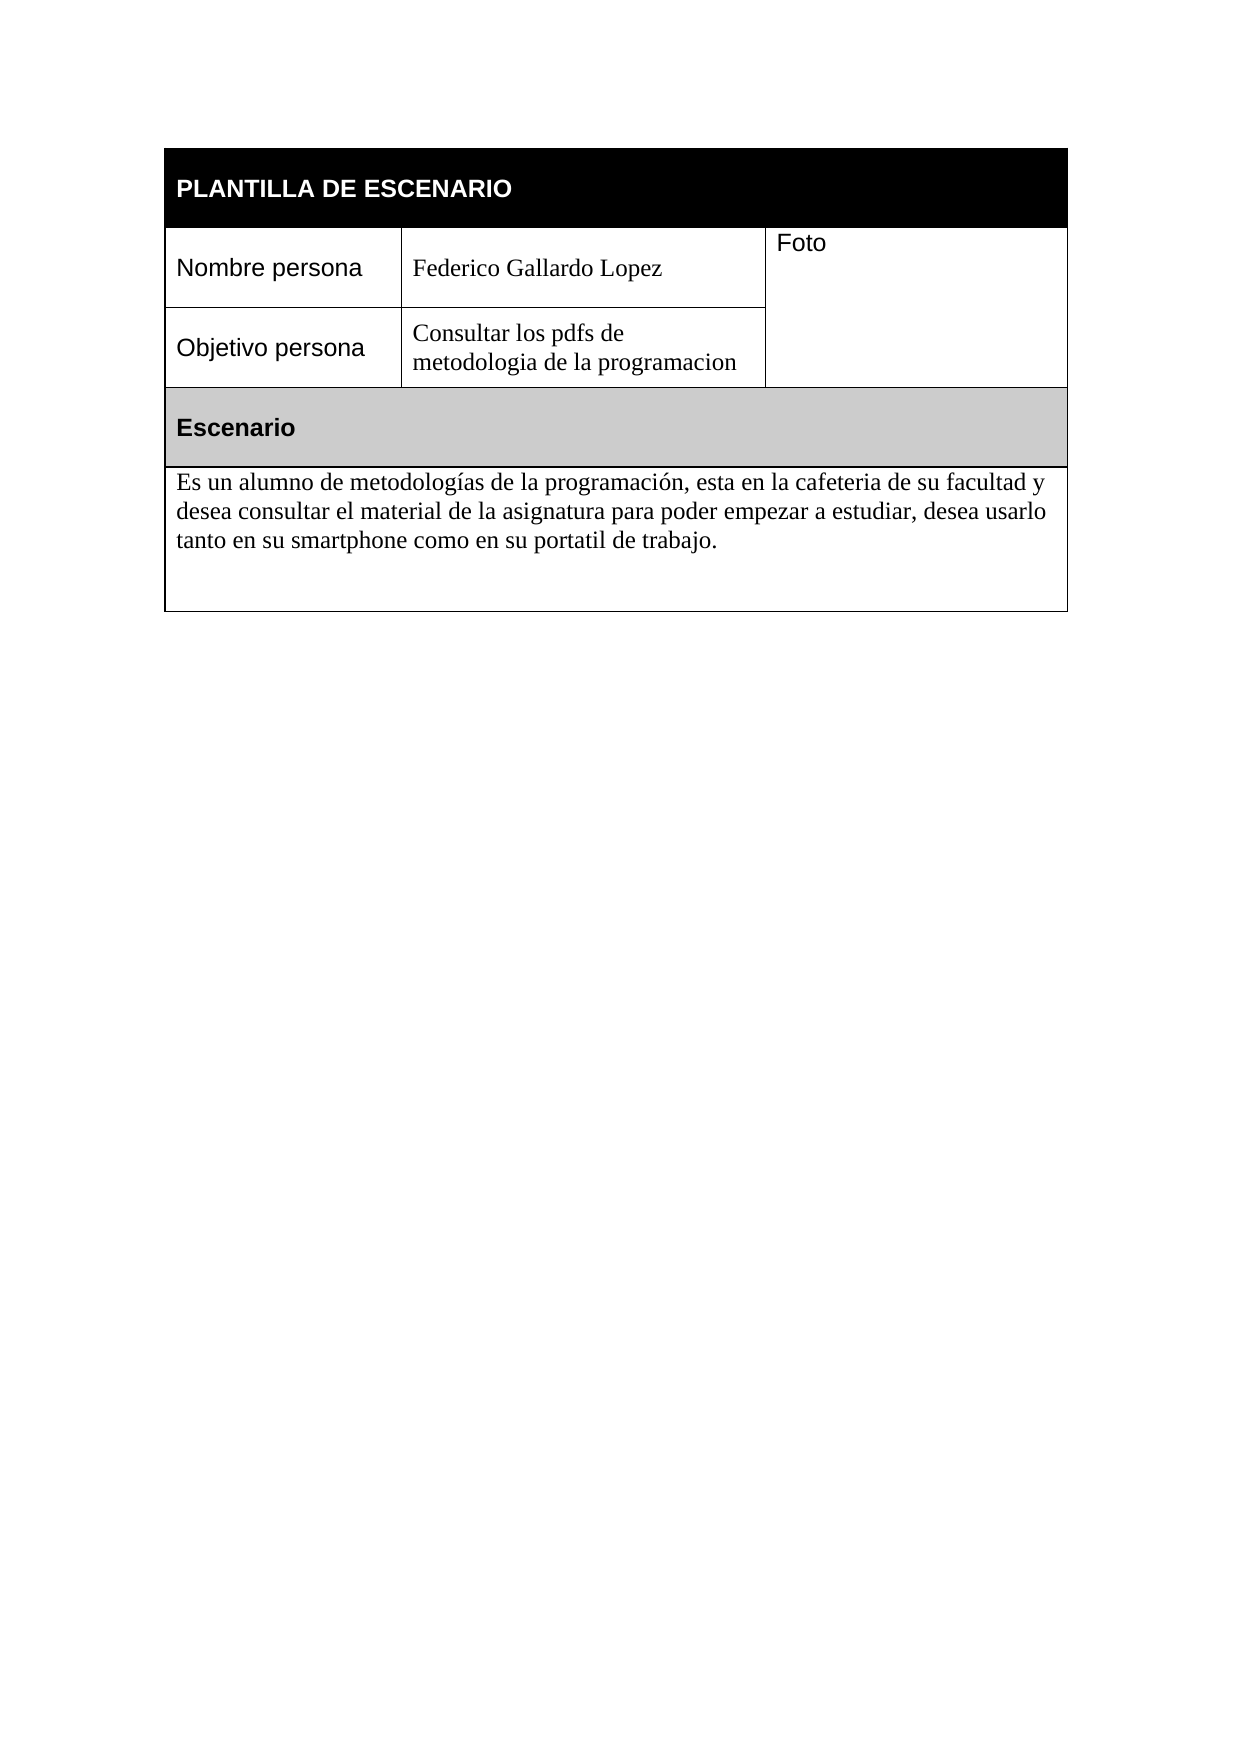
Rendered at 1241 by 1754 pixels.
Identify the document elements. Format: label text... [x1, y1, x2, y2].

table_cell Foto [766, 228, 1067, 387]
table_cell Nombre persona [166, 228, 401, 307]
table_header PLANTILLA DE ESCENARIO [166, 149, 1067, 227]
table_cell Es un alumno de metodologías de la programación, esta en la cafeteria de su facultad y desea consultar el material de la asignatura para poder empezar a estudiar, desea usarlo tanto en su smartphone como en su portatil de trabajo. [166, 468, 1067, 611]
table_cell Federico Gallardo Lopez [402, 228, 765, 307]
table_cell Escenario [166, 388, 1067, 466]
table_cell Consultar los pdfs de metodologia de la programacion [402, 308, 765, 387]
table_cell Objetivo persona [166, 308, 401, 387]
